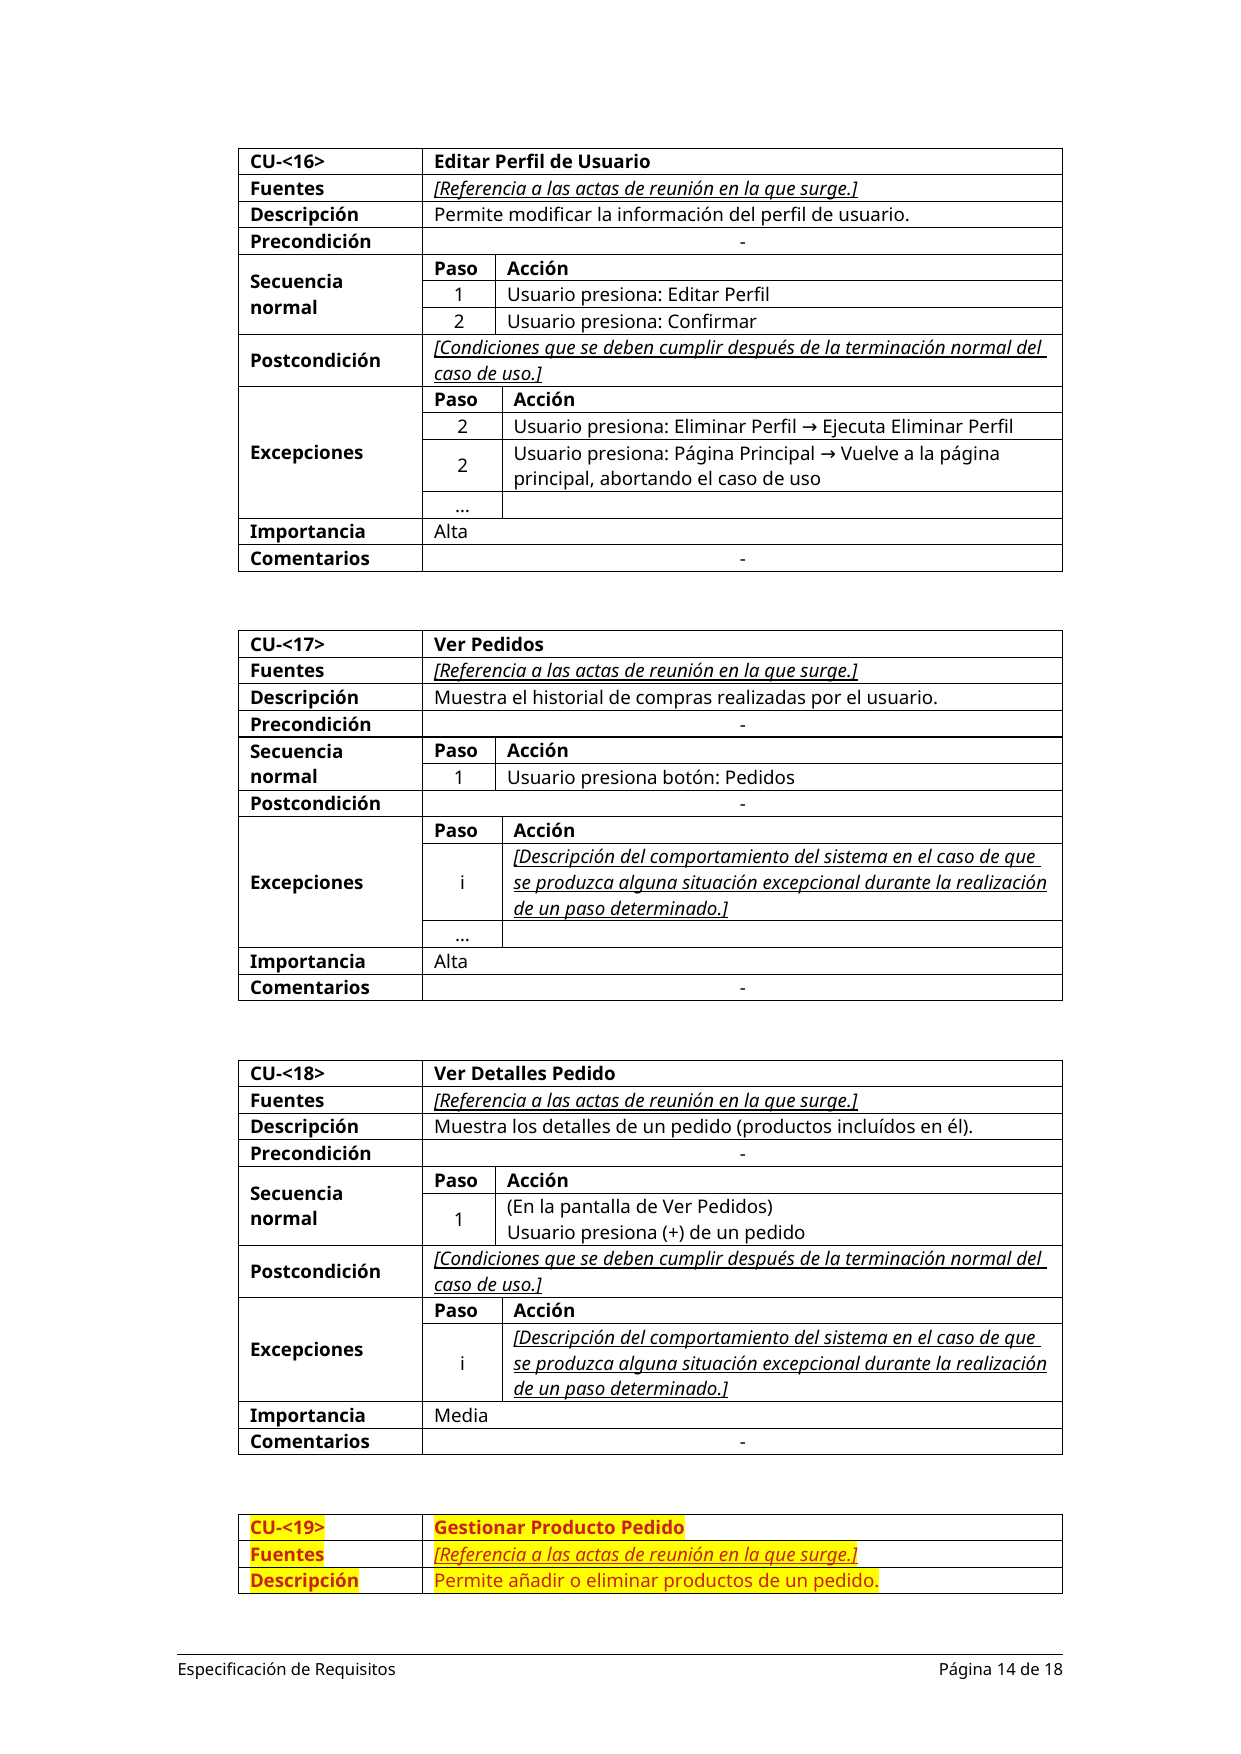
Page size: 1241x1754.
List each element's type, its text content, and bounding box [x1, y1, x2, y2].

table_cell i [423, 844, 502, 920]
table_cell - [423, 791, 1062, 816]
table_cell Permite añadir o eliminar productos de un pedido. [423, 1568, 1062, 1593]
table_header Gestionar Producto Pedido [423, 1515, 1062, 1540]
table_cell Paso [423, 817, 502, 843]
table_cell Paso [423, 387, 502, 412]
table_cell Precondición [239, 1140, 422, 1166]
table_cell [Referencia a las actas de reunión en la que surge.] [423, 175, 1062, 201]
table_cell Alta [423, 519, 1062, 544]
table_cell [Referencia a las actas de reunión en la que surge.] [423, 1541, 1062, 1567]
table_cell Secuencia normal [239, 255, 422, 333]
table_cell Usuario presiona: Eliminar Perfil → Ejecuta Eliminar Perfil [503, 413, 1062, 439]
table_cell Usuario presiona: Editar Perfil [496, 281, 1062, 307]
table_cell Acción [496, 1167, 1062, 1192]
table_cell - [423, 711, 1062, 736]
table_cell 1 [423, 1194, 495, 1244]
table_cell [Descripción del comportamiento del sistema en el caso de que se produzca alguna situación excepcional durante la realización de un paso determinado.] [503, 1324, 1062, 1401]
table_cell Descripción [239, 684, 422, 710]
table_header Ver Detalles Pedido [423, 1061, 1062, 1086]
table_cell [503, 492, 1062, 517]
table_cell [Descripción del comportamiento del sistema en el caso de que se produzca alguna situación excepcional durante la realización de un paso determinado.] [503, 844, 1062, 920]
table_header Editar Perfil de Usuario [423, 149, 1062, 174]
table_cell - [423, 1140, 1062, 1166]
table_header CU-<17> [239, 631, 422, 657]
table_cell Excepciones [239, 1298, 422, 1401]
table_cell 1 [423, 764, 495, 789]
table_cell - [423, 545, 1062, 571]
table_cell [Condiciones que se deben cumplir después de la terminación normal del caso de uso.] [423, 335, 1062, 386]
table_cell … [423, 492, 502, 517]
table_cell 1 [423, 281, 495, 307]
table_cell Usuario presiona: Página Principal → Vuelve a la página principal, abortando el caso de uso [503, 440, 1062, 491]
table_cell Muestra el historial de compras realizadas por el usuario. [423, 684, 1062, 710]
table_cell Media [423, 1402, 1062, 1427]
table_cell Importancia [239, 1402, 422, 1427]
table_cell Paso [423, 738, 495, 763]
table_cell 2 [423, 413, 502, 439]
table_cell Comentarios [239, 1429, 422, 1454]
table_cell Alta [423, 948, 1062, 973]
table_cell Descripción [239, 202, 422, 227]
table_cell - [423, 975, 1062, 1000]
table_cell - [423, 1429, 1062, 1454]
table_cell - [423, 228, 1062, 254]
table_cell Importancia [239, 519, 422, 544]
table_cell Paso [423, 1298, 502, 1323]
table_cell (En la pantalla de Ver Pedidos) Usuario presiona (+) de un pedido [496, 1194, 1062, 1244]
table_header CU-<16> [239, 149, 422, 174]
table_cell Descripción [239, 1114, 422, 1139]
table_cell Permite modificar la información del perfil de usuario. [423, 202, 1062, 227]
table_cell Postcondición [239, 335, 422, 386]
table_cell Acción [503, 817, 1062, 843]
table_cell [Referencia a las actas de reunión en la que surge.] [423, 658, 1062, 683]
table_cell Acción [503, 387, 1062, 412]
table_header Ver Pedidos [423, 631, 1062, 657]
table_cell Postcondición [239, 791, 422, 816]
table_cell 2 [423, 440, 502, 491]
table_cell Precondición [239, 711, 422, 736]
table_cell Acción [503, 1298, 1062, 1323]
table_cell Fuentes [239, 175, 422, 201]
table_cell Acción [496, 255, 1062, 280]
table_cell Excepciones [239, 387, 422, 517]
table_header CU-<18> [239, 1061, 422, 1086]
table_cell Fuentes [239, 658, 422, 683]
table_cell Descripción [239, 1568, 422, 1593]
table_cell Comentarios [239, 545, 422, 571]
table_cell [Condiciones que se deben cumplir después de la terminación normal del caso de uso.] [423, 1246, 1062, 1297]
table_cell [503, 921, 1062, 947]
table_cell [Referencia a las actas de reunión en la que surge.] [423, 1087, 1062, 1113]
table_cell i [423, 1324, 502, 1401]
table_cell Muestra los detalles de un pedido (productos incluídos en él). [423, 1114, 1062, 1139]
table_cell Precondición [239, 228, 422, 254]
table_cell Postcondición [239, 1246, 422, 1297]
table_cell Fuentes [239, 1541, 422, 1567]
table_cell Fuentes [239, 1087, 422, 1113]
table_cell Usuario presiona botón: Pedidos [496, 764, 1062, 789]
table_cell Secuencia normal [239, 1167, 422, 1244]
table_cell Comentarios [239, 975, 422, 1000]
table_cell … [423, 921, 502, 947]
table_cell Usuario presiona: Confirmar [496, 308, 1062, 333]
table_cell Paso [423, 1167, 495, 1192]
table_cell Acción [496, 738, 1062, 763]
table_header CU-<19> [239, 1515, 422, 1540]
table_cell 2 [423, 308, 495, 333]
table_cell Paso [423, 255, 495, 280]
table_cell Excepciones [239, 817, 422, 947]
table_cell Importancia [239, 948, 422, 973]
table_cell Secuencia normal [239, 738, 422, 789]
